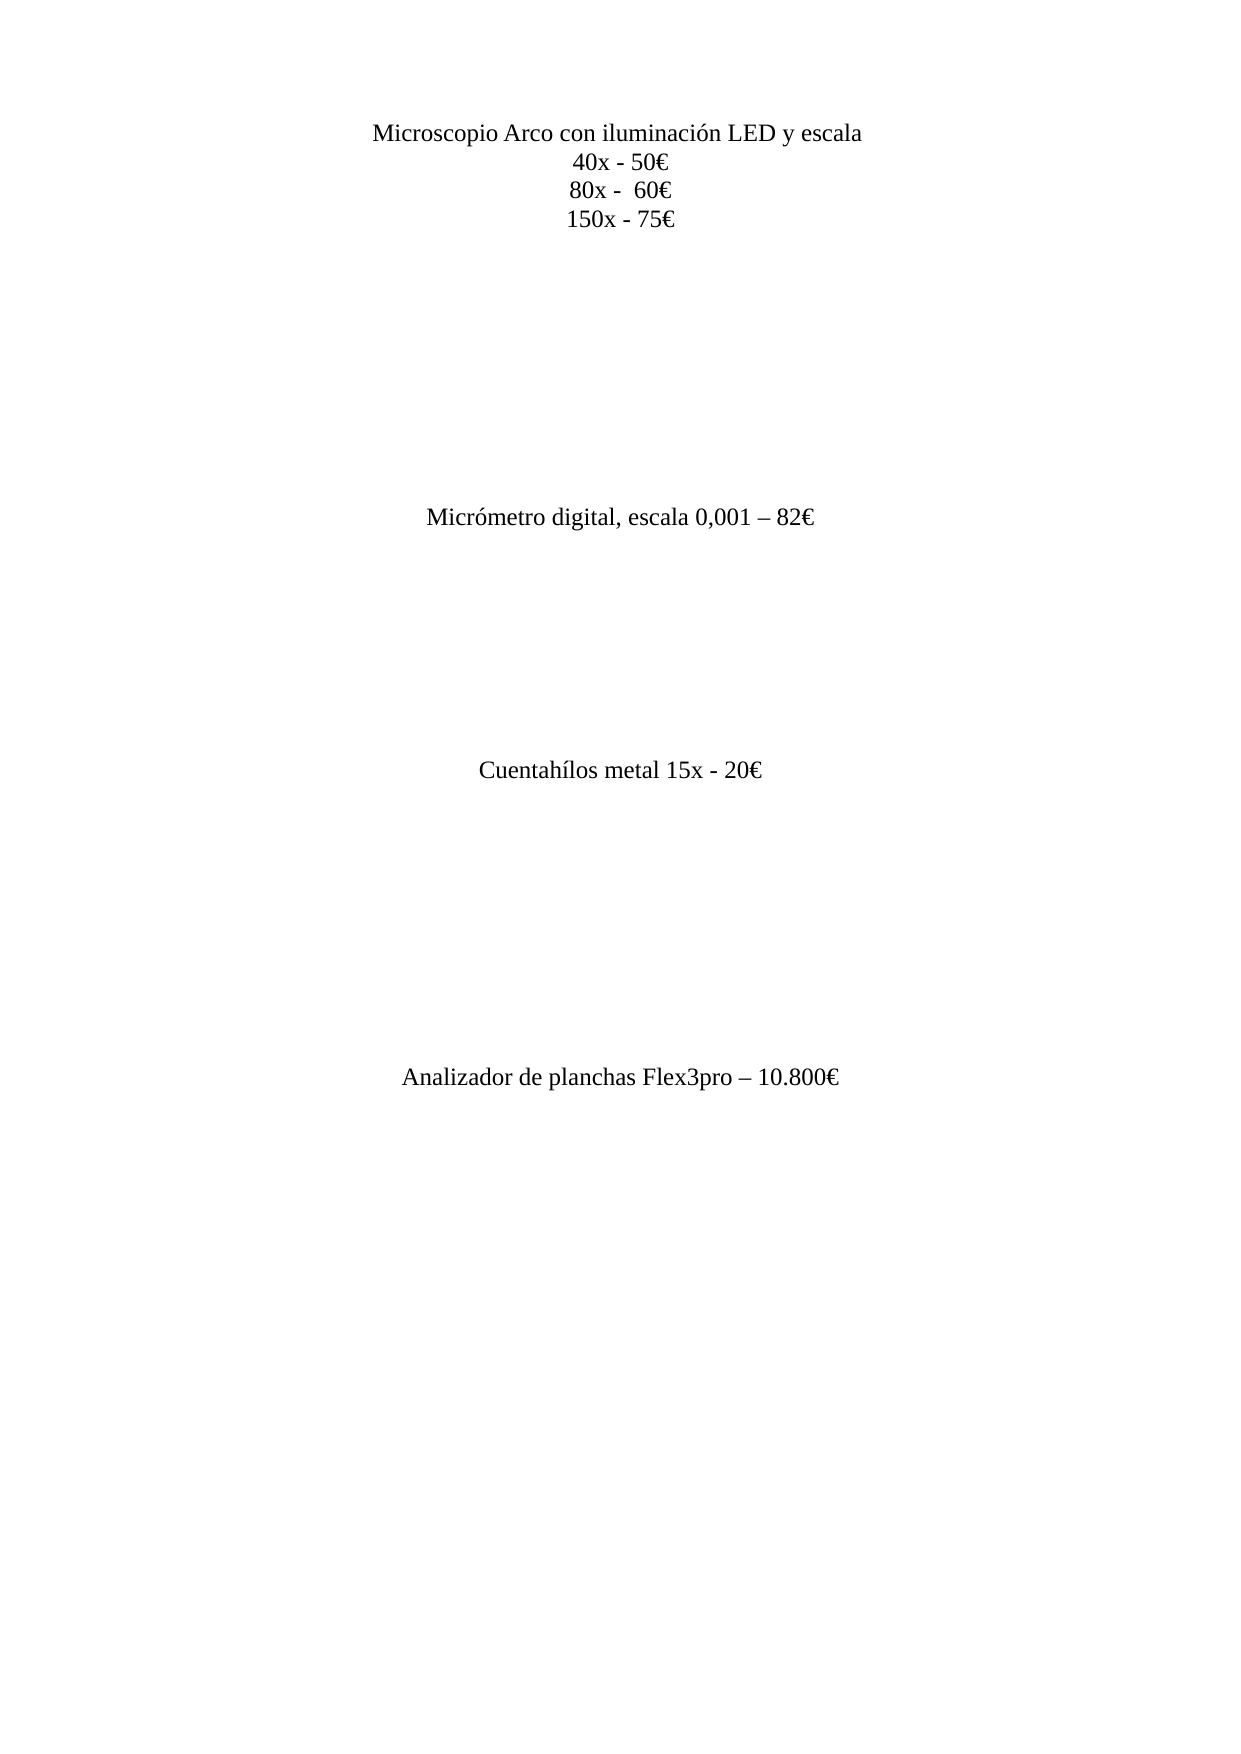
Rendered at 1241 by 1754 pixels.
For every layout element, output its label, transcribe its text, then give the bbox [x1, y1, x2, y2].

text Analizador de planchas Flex3pro – 10.800€ [118, 1062, 1122, 1090]
text 40x - 50€ [118, 147, 1122, 176]
text Micrómetro digital, escala 0,001 – 82€ [118, 502, 1122, 530]
text Cuentahílos metal 15x - 20€ [118, 755, 1122, 784]
text 80x - 60€ [118, 176, 1122, 204]
text 150x - 75€ [118, 204, 1122, 233]
text Microscopio Arco con iluminación LED y escala [118, 118, 1122, 147]
